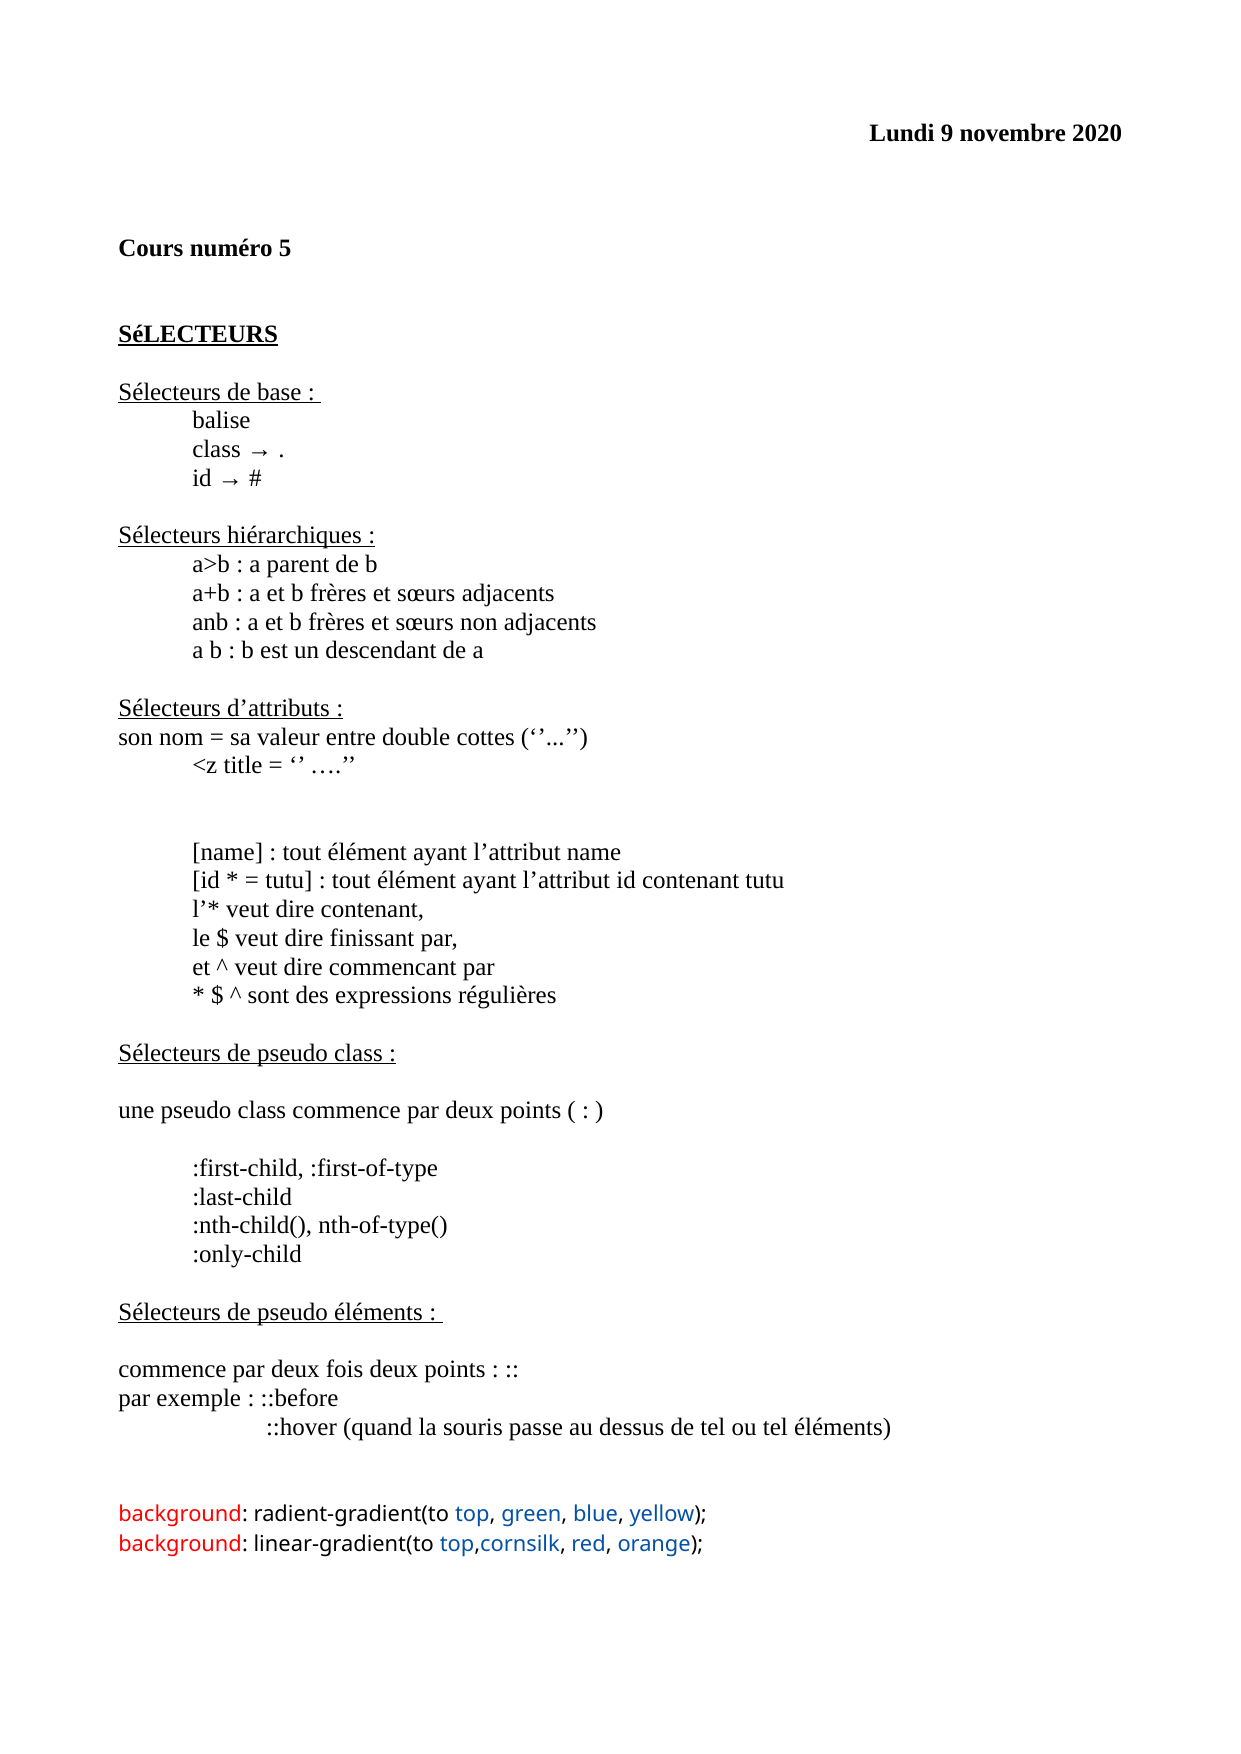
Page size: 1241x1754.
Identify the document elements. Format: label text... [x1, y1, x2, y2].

text background: linear-gradient(to top,cornsilk, red, orange); [118, 1528, 1122, 1558]
text Sélecteurs de pseudo class : [118, 1038, 1122, 1067]
text :nth-child(), nth-of-type() [118, 1211, 1122, 1239]
text * $ ^ sont des expressions régulières [118, 981, 1122, 1009]
text a+b : a et b frères et sœurs adjacents [118, 578, 1122, 607]
text :only-child [118, 1239, 1122, 1268]
text commence par deux fois deux points : :: [118, 1354, 1122, 1383]
text a b : b est un descendant de a [118, 636, 1122, 664]
text Sélecteurs de base : [118, 377, 1122, 406]
text et ^ veut dire commencant par [118, 952, 1122, 981]
text [id * = tutu] : tout élément ayant l’attribut id contenant tutu [118, 866, 1122, 894]
text id → # [118, 463, 1122, 492]
text <z title = ‘’ ….’’ [118, 751, 1122, 779]
text SéLECTEURS [118, 319, 1122, 348]
text class → . [118, 434, 1122, 463]
text ::hover (quand la souris passe au dessus de tel ou tel éléments) [118, 1412, 1122, 1441]
text background: radient-gradient(to top, green, blue, yellow); [118, 1498, 1122, 1528]
text l’* veut dire contenant, [118, 894, 1122, 923]
text Lundi 9 novembre 2020 [118, 118, 1122, 147]
text Sélecteurs de pseudo éléments : [118, 1297, 1122, 1326]
text Sélecteurs d’attributs : [118, 693, 1122, 722]
text une pseudo class commence par deux points ( : ) [118, 1096, 1122, 1124]
text [name] : tout élément ayant l’attribut name [118, 837, 1122, 866]
text a>b : a parent de b [118, 549, 1122, 578]
text balise [118, 406, 1122, 434]
text son nom = sa valeur entre double cottes (‘’...’’) [118, 722, 1122, 751]
text le $ veut dire finissant par, [118, 923, 1122, 952]
text Sélecteurs hiérarchiques : [118, 521, 1122, 549]
text Cours numéro 5 [118, 233, 1122, 262]
text anb : a et b frères et sœurs non adjacents [118, 607, 1122, 636]
text :first-child, :first-of-type [118, 1153, 1122, 1182]
text par exemple : ::before [118, 1383, 1122, 1412]
text :last-child [118, 1182, 1122, 1211]
